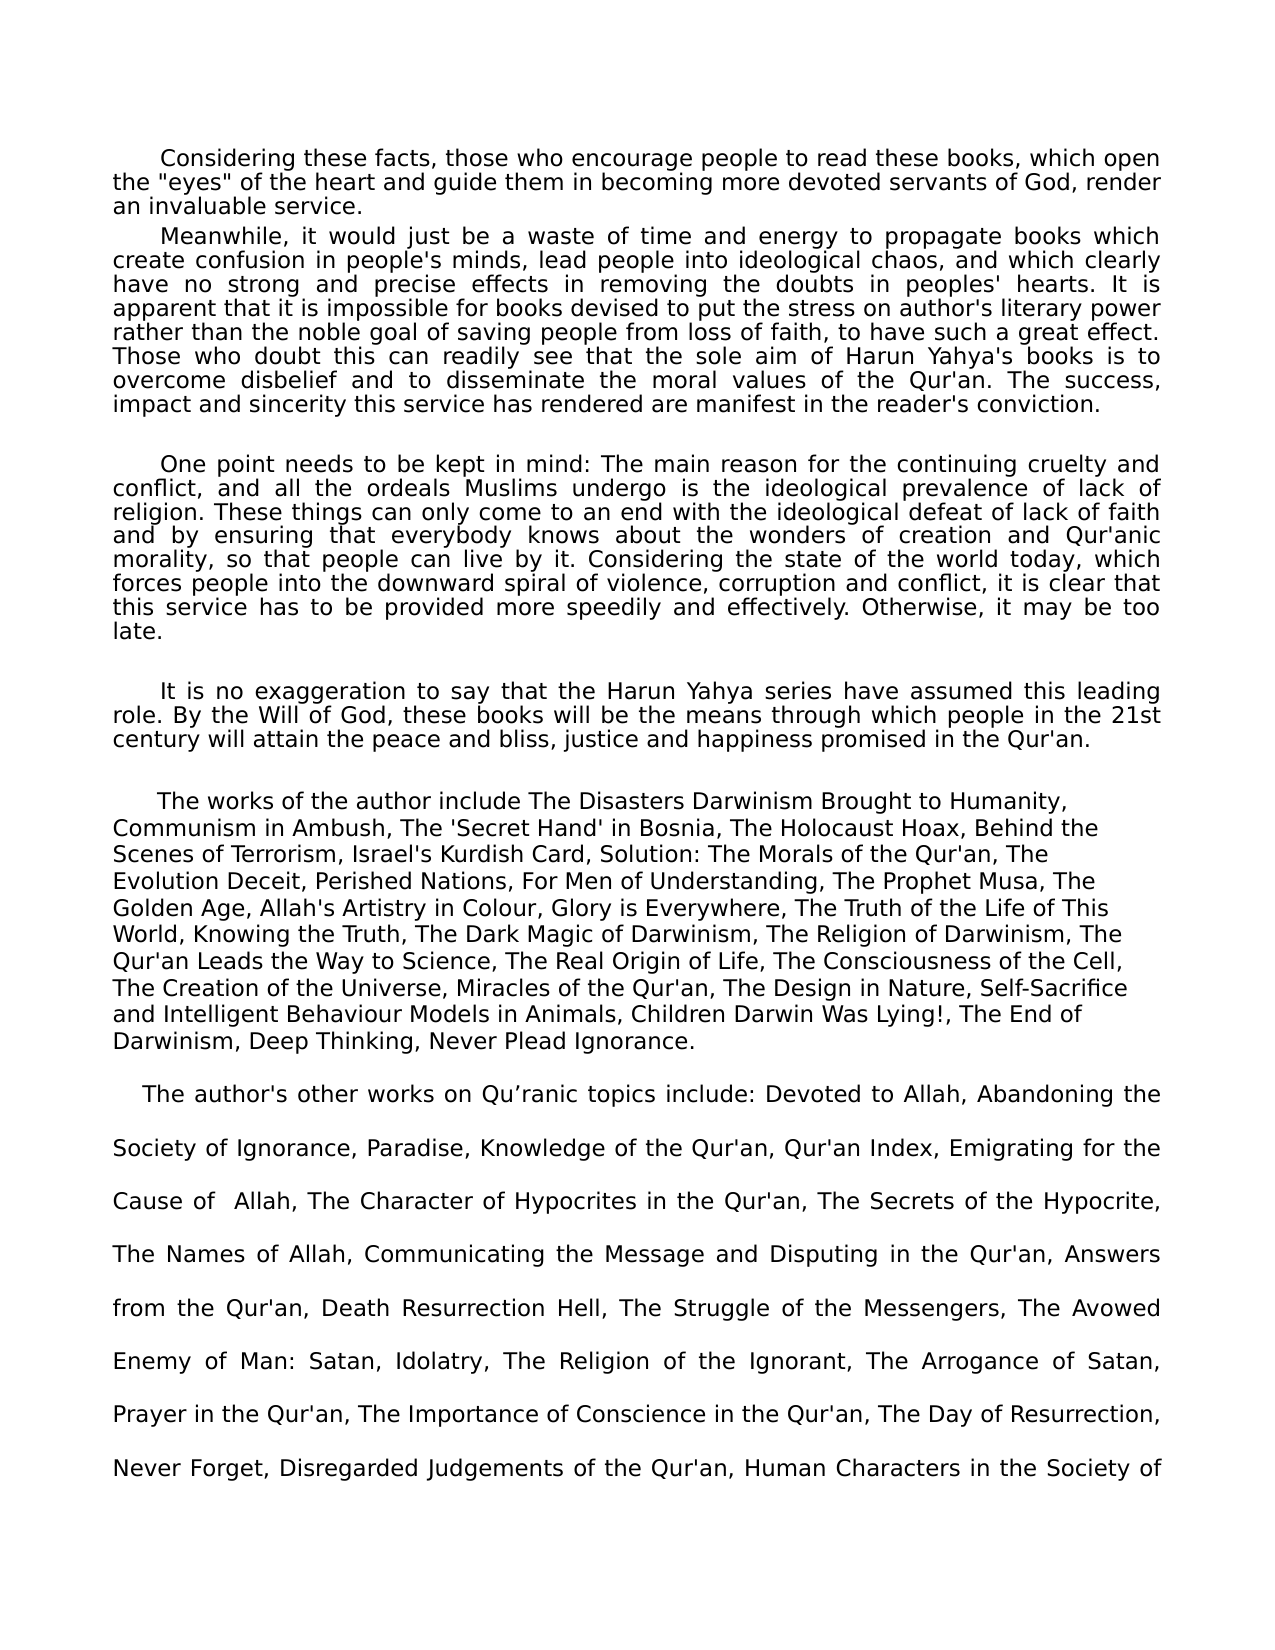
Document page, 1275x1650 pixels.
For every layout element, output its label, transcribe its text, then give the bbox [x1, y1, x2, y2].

text The author's other works on Qu’ranic topics include: Devoted to Allah, Abandoning the Society of Ignorance, Paradise, Knowledge of the Qur'an, Qur'an Index, Emigrating for the Cause of Allah, The Character of Hypocrites in the Qur'an, The Secrets of the Hypocrite, The Names of Allah, Communicating the Message and Disputing in the Qur'an, Answers from the Qur'an, Death Resurrection Hell, The Struggle of the Messengers, The Avowed Enemy of Man: Satan, Idolatry, The Religion of the Ignorant, The Arrogance of Satan, Prayer in the Qur'an, The Importance of Conscience in the Qur'an, The Day of Resurrection, Never Forget, Disregarded Judgements of the Qur'an, Human Characters in the Society of [112, 1081, 1162, 1481]
text One point needs to be kept in mind: The main reason for the continuing cruelty and conflict, and all the ordeals Muslims undergo is the ideological prevalence of lack of religion. These things can only come to an end with the ideological defeat of lack of faith and by ensuring that everybody knows about the wonders of creation and Qur'anic morality, so that people can live by it. Considering the state of the world today, which forces people into the downward spiral of violence, corruption and conflict, it is clear that this service has to be provided more speedily and effectively. Otherwise, it may be too late. [112, 453, 1162, 644]
text The works of the author include The Disasters Darwinism Brought to Humanity, Communism in Ambush, The 'Secret Hand' in Bosnia, The Holocaust Hoax, Behind the Scenes of Terrorism, Israel's Kurdish Card, Solution: The Morals of the Qur'an, The Evolution Deceit, Perished Nations, For Men of Understanding, The Prophet Musa, The Golden Age, Allah's Artistry in Colour, Glory is Everywhere, The Truth of the Life of This World, Knowing the Truth, The Dark Magic of Darwinism, The Religion of Darwinism, The Qur'an Leads the Way to Science, The Real Origin of Life, The Consciousness of the Cell, The Creation of the Universe, Miracles of the Qur'an, The Design in Nature, Self-Sacrifice and Intelligent Behaviour Models in Animals, Children Darwin Was Lying!, The End of Darwinism, Deep Thinking, Never Plead Ignorance. [112, 788, 1162, 1055]
text Meanwhile, it would just be a waste of time and energy to propagate books which create confusion in people's minds, lead people into ideological chaos, and which clearly have no strong and precise effects in removing the doubts in peoples' hearts. It is apparent that it is impossible for books devised to put the stress on author's literary power rather than the noble goal of saving people from loss of faith, to have such a great effect. Those who doubt this can readily see that the sole aim of Harun Yahya's books is to overcome disbelief and to disseminate the moral values of the Qur'an. The success, impact and sincerity this service has rendered are manifest in the reader's conviction. [112, 225, 1162, 417]
text Considering these facts, those who encourage people to read these books, which open the "eyes" of the heart and guide them in becoming more devoted servants of God, render an invaluable service. [112, 148, 1162, 219]
text It is no exaggeration to say that the Harun Yahya series have assumed this leading role. By the Will of God, these books will be the means through which people in the 21st century will attain the peace and bliss, justice and happiness promised in the Qur'an. [112, 680, 1162, 752]
